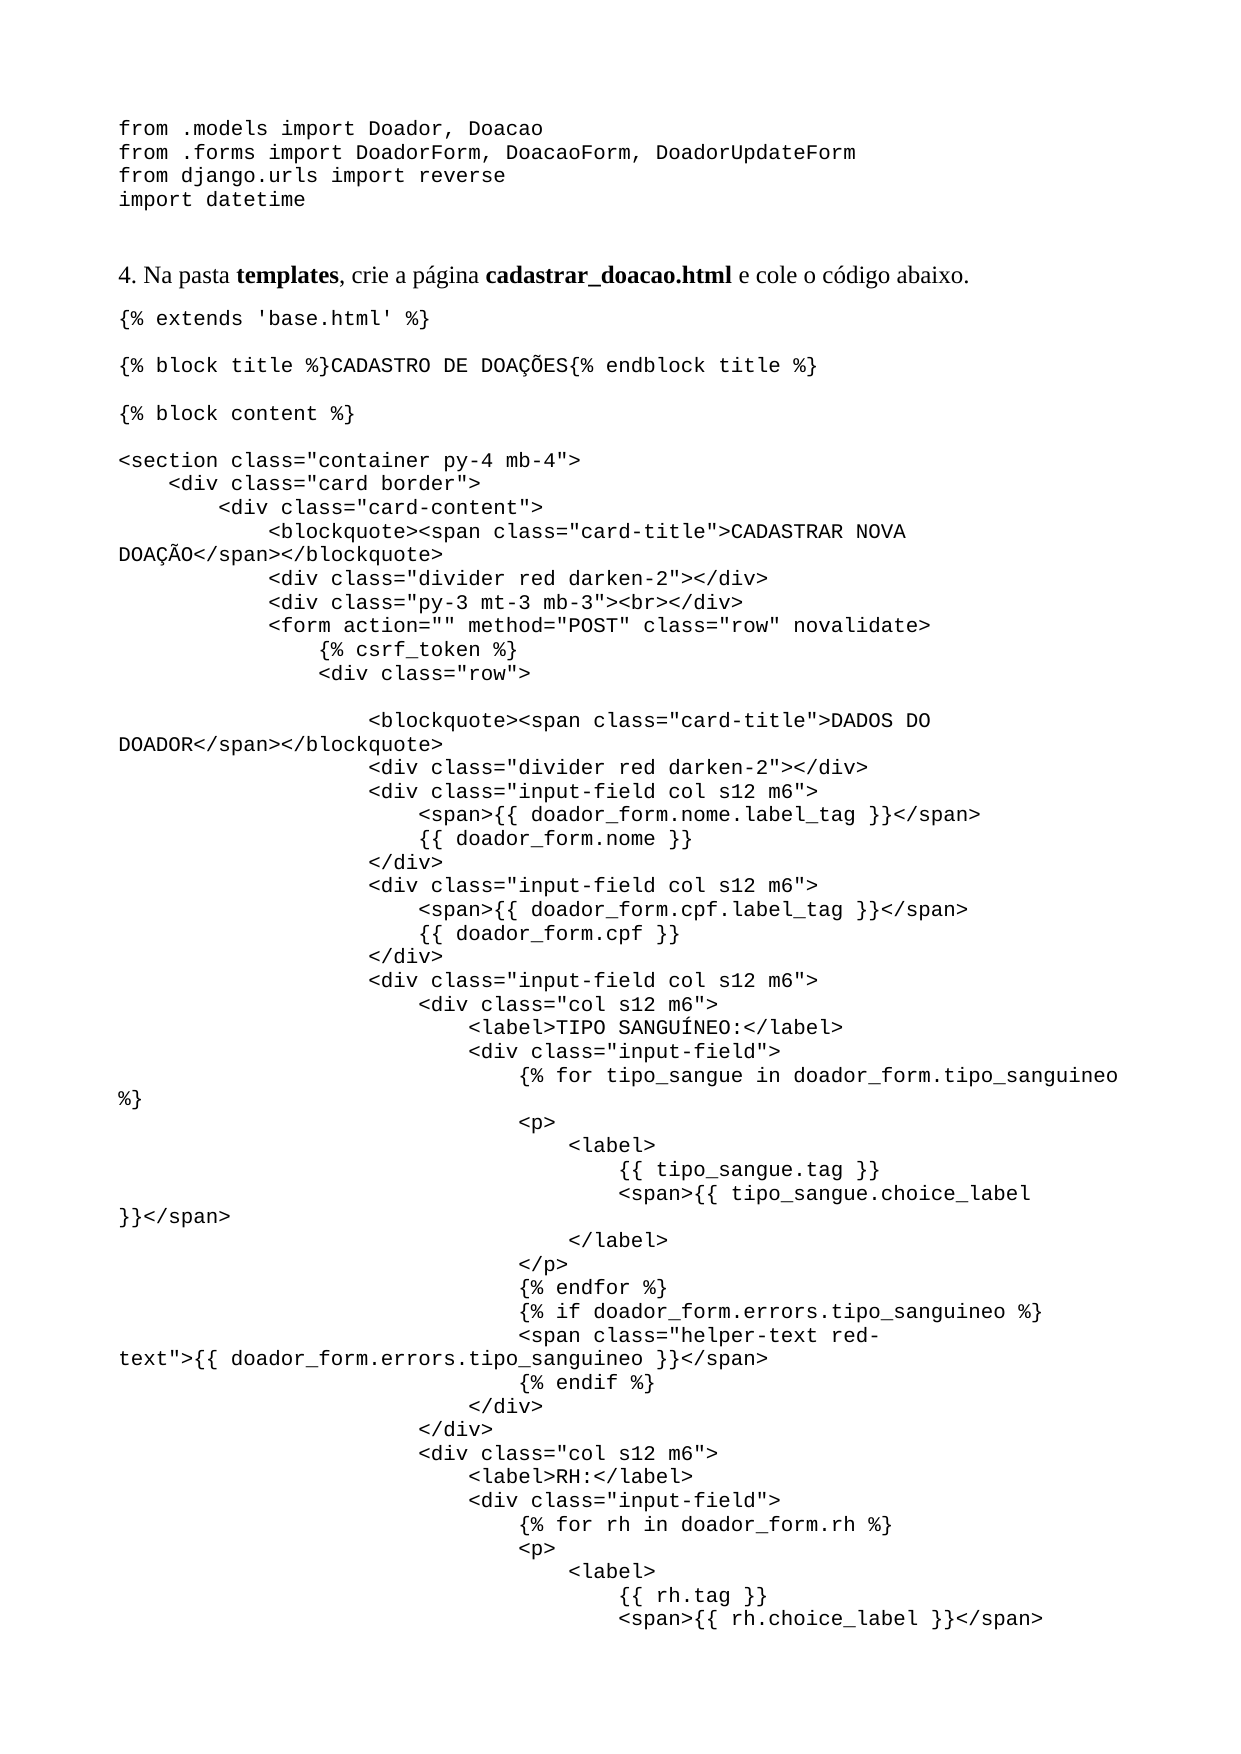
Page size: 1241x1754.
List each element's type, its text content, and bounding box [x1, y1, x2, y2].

text <div class="py-3 mt-3 mb-3"><br></div> [118, 592, 1122, 615]
text <div class="input-field col s12 m6"> [118, 875, 1122, 899]
text <span>{{ rh.choice_label }}</span> [118, 1608, 1122, 1632]
text <div class="input-field col s12 m6"> [118, 970, 1122, 994]
text <div class="input-field"> [118, 1490, 1122, 1514]
text <p> [118, 1112, 1122, 1136]
text {% for tipo_sangue in doador_form.tipo_sanguineo %} [118, 1064, 1122, 1112]
text <p> [118, 1537, 1122, 1561]
text <span>{{ doador_form.cpf.label_tag }}</span> [118, 899, 1122, 923]
text {% for rh in doador_form.rh %} [118, 1514, 1122, 1537]
text {{ doador_form.cpf }} [118, 923, 1122, 946]
text {% extends 'base.html' %} [118, 308, 1122, 332]
text {% block content %} [118, 402, 1122, 426]
text </div> [118, 1396, 1122, 1419]
text import datetime [118, 189, 1122, 213]
text {{ tipo_sangue.tag }} [118, 1159, 1122, 1183]
text <form action="" method="POST" class="row" novalidate> [118, 615, 1122, 639]
text {% block title %}CADASTRO DE DOAÇÕES{% endblock title %} [118, 355, 1122, 379]
text <label> [118, 1136, 1122, 1159]
text <label>RH:</label> [118, 1467, 1122, 1490]
text <div class="card-content"> [118, 497, 1122, 521]
text <label>TIPO SANGUÍNEO:</label> [118, 1017, 1122, 1041]
text </div> [118, 1419, 1122, 1443]
text <span>{{ doador_form.nome.label_tag }}</span> [118, 804, 1122, 828]
text </p> [118, 1254, 1122, 1277]
text </label> [118, 1230, 1122, 1254]
text {% csrf_token %} [118, 639, 1122, 663]
text {% endif %} [118, 1372, 1122, 1396]
text from django.urls import reverse [118, 165, 1122, 189]
text </div> [118, 852, 1122, 875]
text from .models import Doador, Doacao [118, 118, 1122, 142]
text <section class="container py-4 mb-4"> [118, 450, 1122, 473]
text 4. Na pasta templates, crie a página cadastrar_doacao.html e cole o código abaixo. [118, 260, 1122, 289]
text <span class="helper-text red-text">{{ doador_form.errors.tipo_sanguineo }}</span> [118, 1325, 1122, 1372]
text <div class="row"> [118, 663, 1122, 686]
text <div class="input-field"> [118, 1041, 1122, 1064]
text <div class="divider red darken-2"></div> [118, 568, 1122, 592]
text <blockquote><span class="card-title">DADOS DO DOADOR</span></blockquote> [118, 710, 1122, 757]
text <div class="col s12 m6"> [118, 994, 1122, 1017]
text <blockquote><span class="card-title">CADASTRAR NOVA DOAÇÃO</span></blockquote> [118, 521, 1122, 568]
text <div class="divider red darken-2"></div> [118, 757, 1122, 781]
text {% if doador_form.errors.tipo_sanguineo %} [118, 1301, 1122, 1325]
text <span>{{ tipo_sangue.choice_label }}</span> [118, 1183, 1122, 1230]
text <div class="card border"> [118, 473, 1122, 497]
text {{ rh.tag }} [118, 1585, 1122, 1608]
text </div> [118, 946, 1122, 970]
text <div class="col s12 m6"> [118, 1443, 1122, 1467]
text <div class="input-field col s12 m6"> [118, 781, 1122, 804]
text {% endfor %} [118, 1277, 1122, 1301]
text <label> [118, 1561, 1122, 1585]
text from .forms import DoadorForm, DoacaoForm, DoadorUpdateForm [118, 142, 1122, 165]
text {{ doador_form.nome }} [118, 828, 1122, 852]
